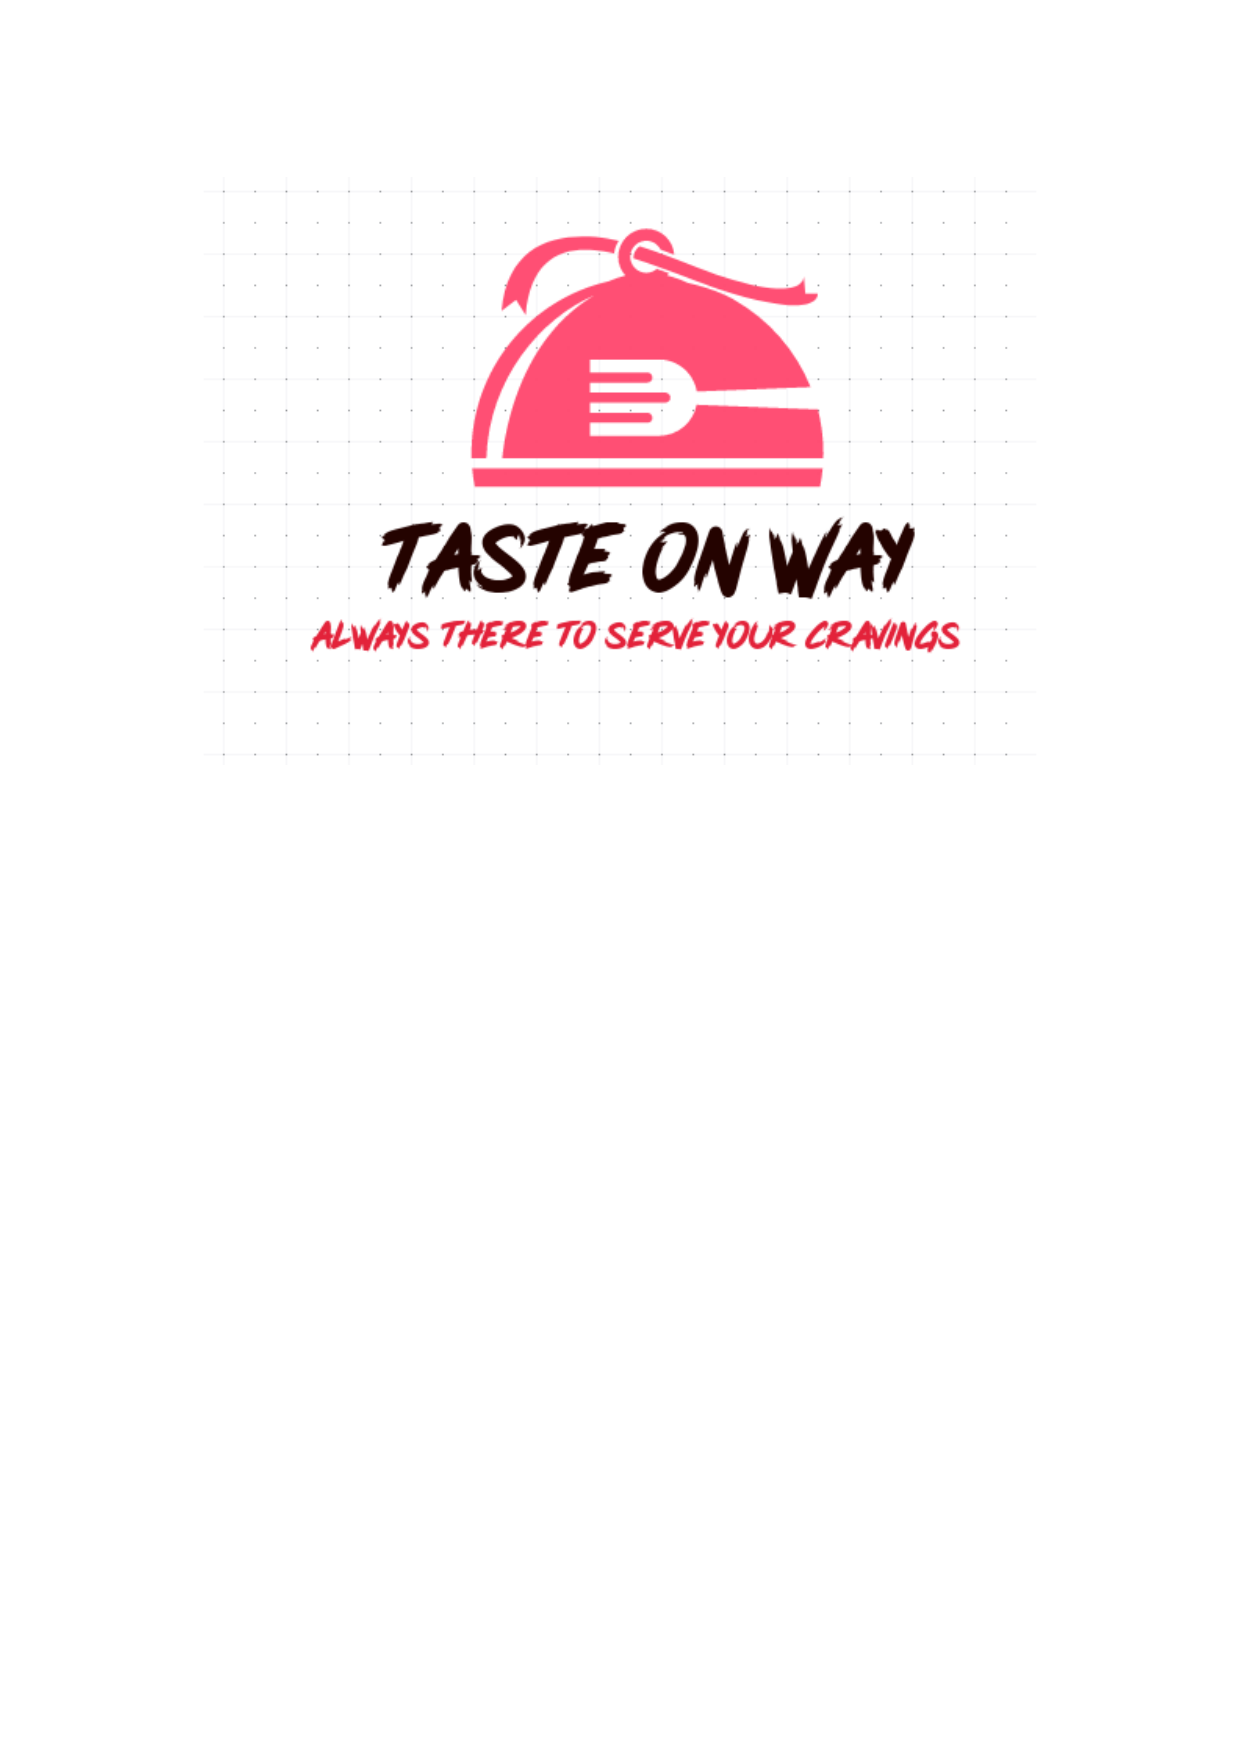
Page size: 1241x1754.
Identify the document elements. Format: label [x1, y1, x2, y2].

picture [203, 177, 1037, 765]
